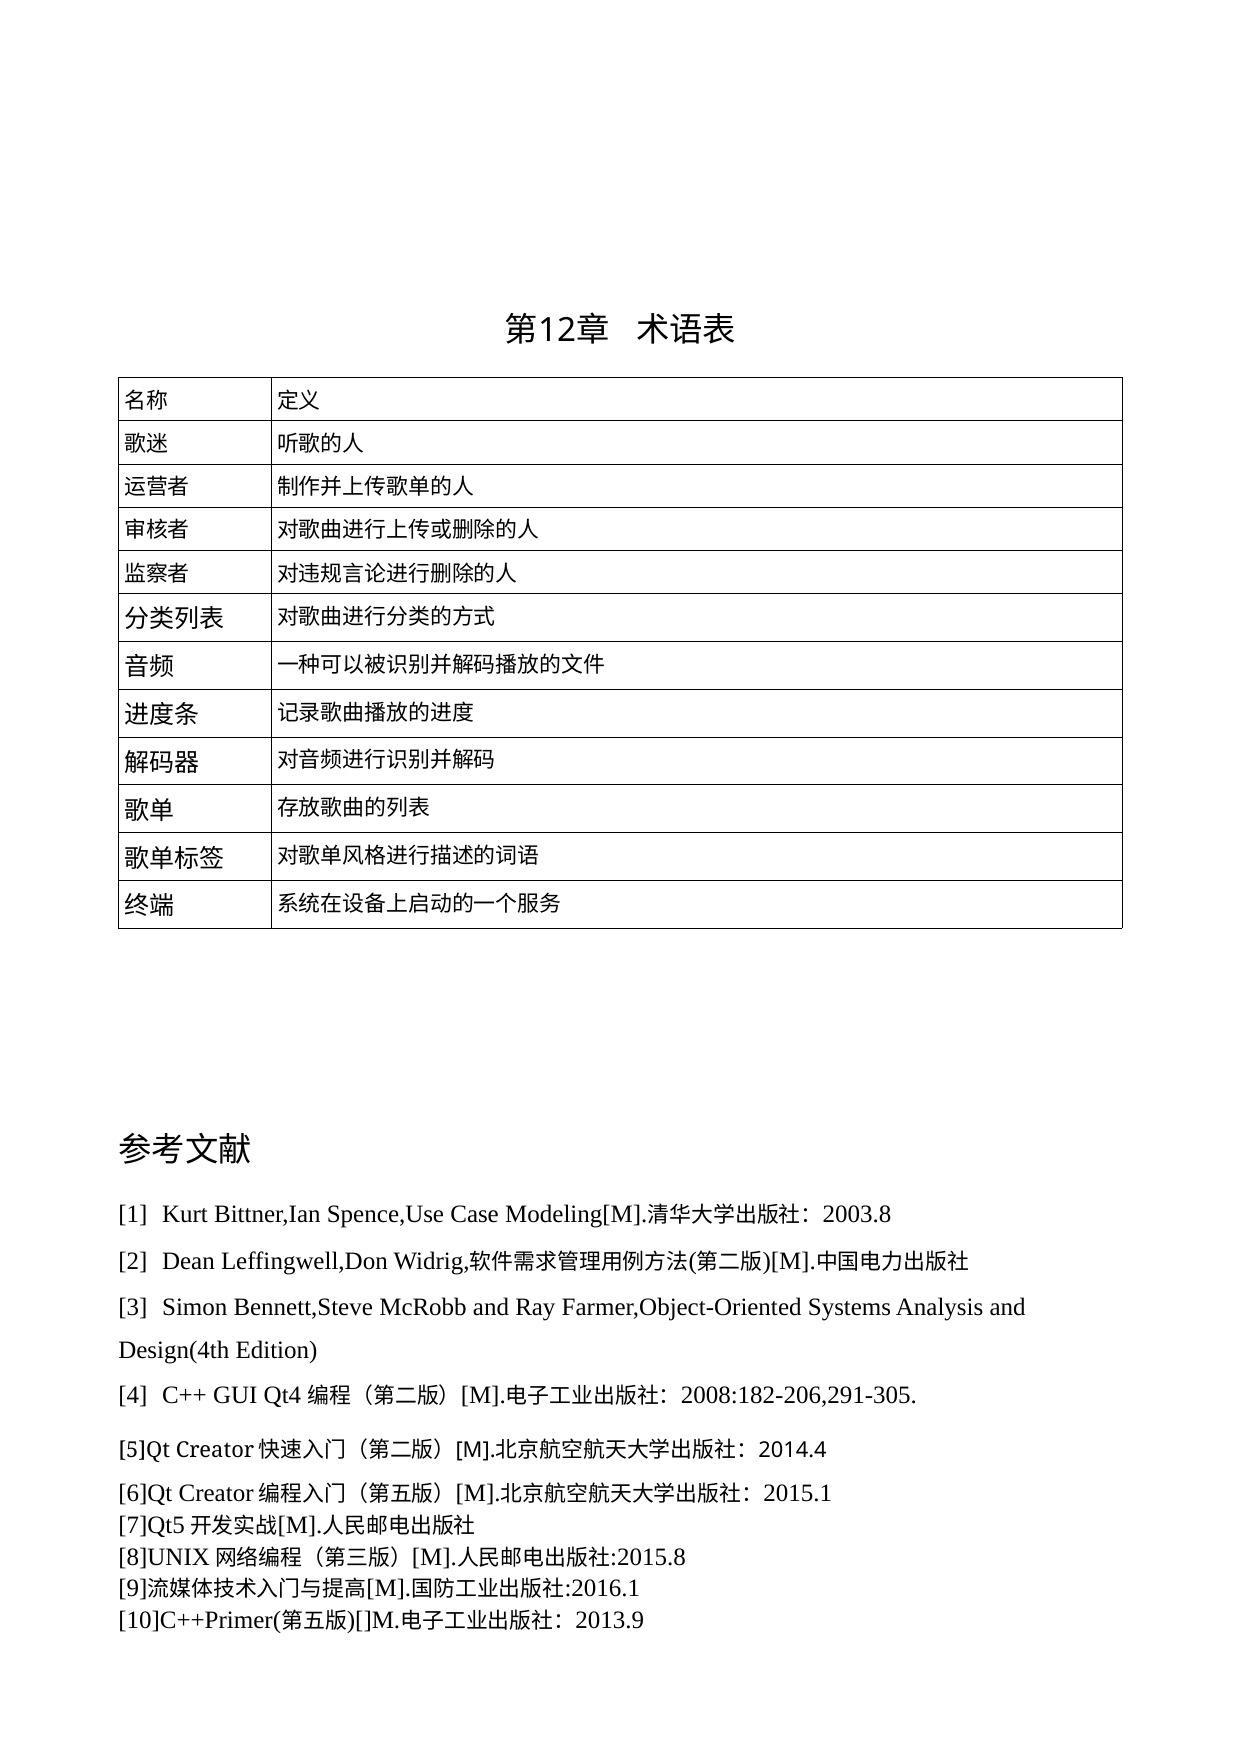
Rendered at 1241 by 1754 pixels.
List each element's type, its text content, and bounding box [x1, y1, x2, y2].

table_cell 对音频进行识别并解码 [272, 738, 1122, 784]
subtitle 术语表 [118, 303, 1122, 351]
table_cell 运营者 [119, 465, 271, 507]
table_cell 对歌曲进行分类的方式 [272, 594, 1122, 641]
table_cell 一种可以被识别并解码播放的文件 [272, 642, 1122, 689]
text [5]Qt Creator快速入门（第二版）[M].北京航空航天大学出版社：2014.4 [118, 1432, 1122, 1463]
table_cell 歌单 [119, 785, 271, 832]
table_cell 记录歌曲播放的进度 [272, 690, 1122, 737]
table_cell 审核者 [119, 508, 271, 550]
list Simon Bennett,Steve McRobb and Ray Farmer,Object-Oriented Systems Analysis and Design(4th Edition) [118, 1292, 1122, 1363]
table_cell 终端 [119, 881, 271, 928]
table_cell 歌单标签 [119, 833, 271, 880]
table_cell 制作并上传歌单的人 [272, 465, 1122, 507]
text [7]Qt5开发实战[M].人民邮电出版社 [118, 1508, 1122, 1540]
table_cell 听歌的人 [272, 421, 1122, 463]
list C++ GUI Qt4 编程（第二版）[M].电子工业出版社：2008:182-206,291-305. [118, 1378, 1122, 1409]
list Kurt Bittner,Ian Spence,Use Case Modeling[M].清华大学出版社：2003.8 [118, 1197, 1122, 1228]
text [10]C++Primer(第五版)[]M.电子工业出版社：2013.9 [118, 1603, 1122, 1635]
subtitle 参考文献 [118, 1122, 1122, 1171]
table_cell 存放歌曲的列表 [272, 785, 1122, 832]
text [6]Qt Creator编程入门（第五版）[M].北京航空航天大学出版社：2015.1 [118, 1476, 1122, 1508]
list Dean Leffingwell,Don Widrig,软件需求管理用例方法(第二版)[M].中国电力出版社 [118, 1244, 1122, 1276]
table_cell 对违规言论进行删除的人 [272, 551, 1122, 593]
table_cell 监察者 [119, 551, 271, 593]
table_cell 解码器 [119, 738, 271, 784]
table_cell 歌迷 [119, 421, 271, 463]
table_cell 对歌曲进行上传或删除的人 [272, 508, 1122, 550]
text [8]UNIX网络编程（第三版）[M].人民邮电出版社:2015.8 [118, 1540, 1122, 1571]
table_header 定义 [272, 378, 1122, 420]
table_cell 系统在设备上启动的一个服务 [272, 881, 1122, 928]
table_cell 分类列表 [119, 594, 271, 641]
table_cell 音频 [119, 642, 271, 689]
text [9]流媒体技术入门与提高[M].国防工业出版社:2016.1 [118, 1571, 1122, 1603]
table_header 名称 [119, 378, 271, 420]
table_cell 进度条 [119, 690, 271, 737]
table_cell 对歌单风格进行描述的词语 [272, 833, 1122, 880]
